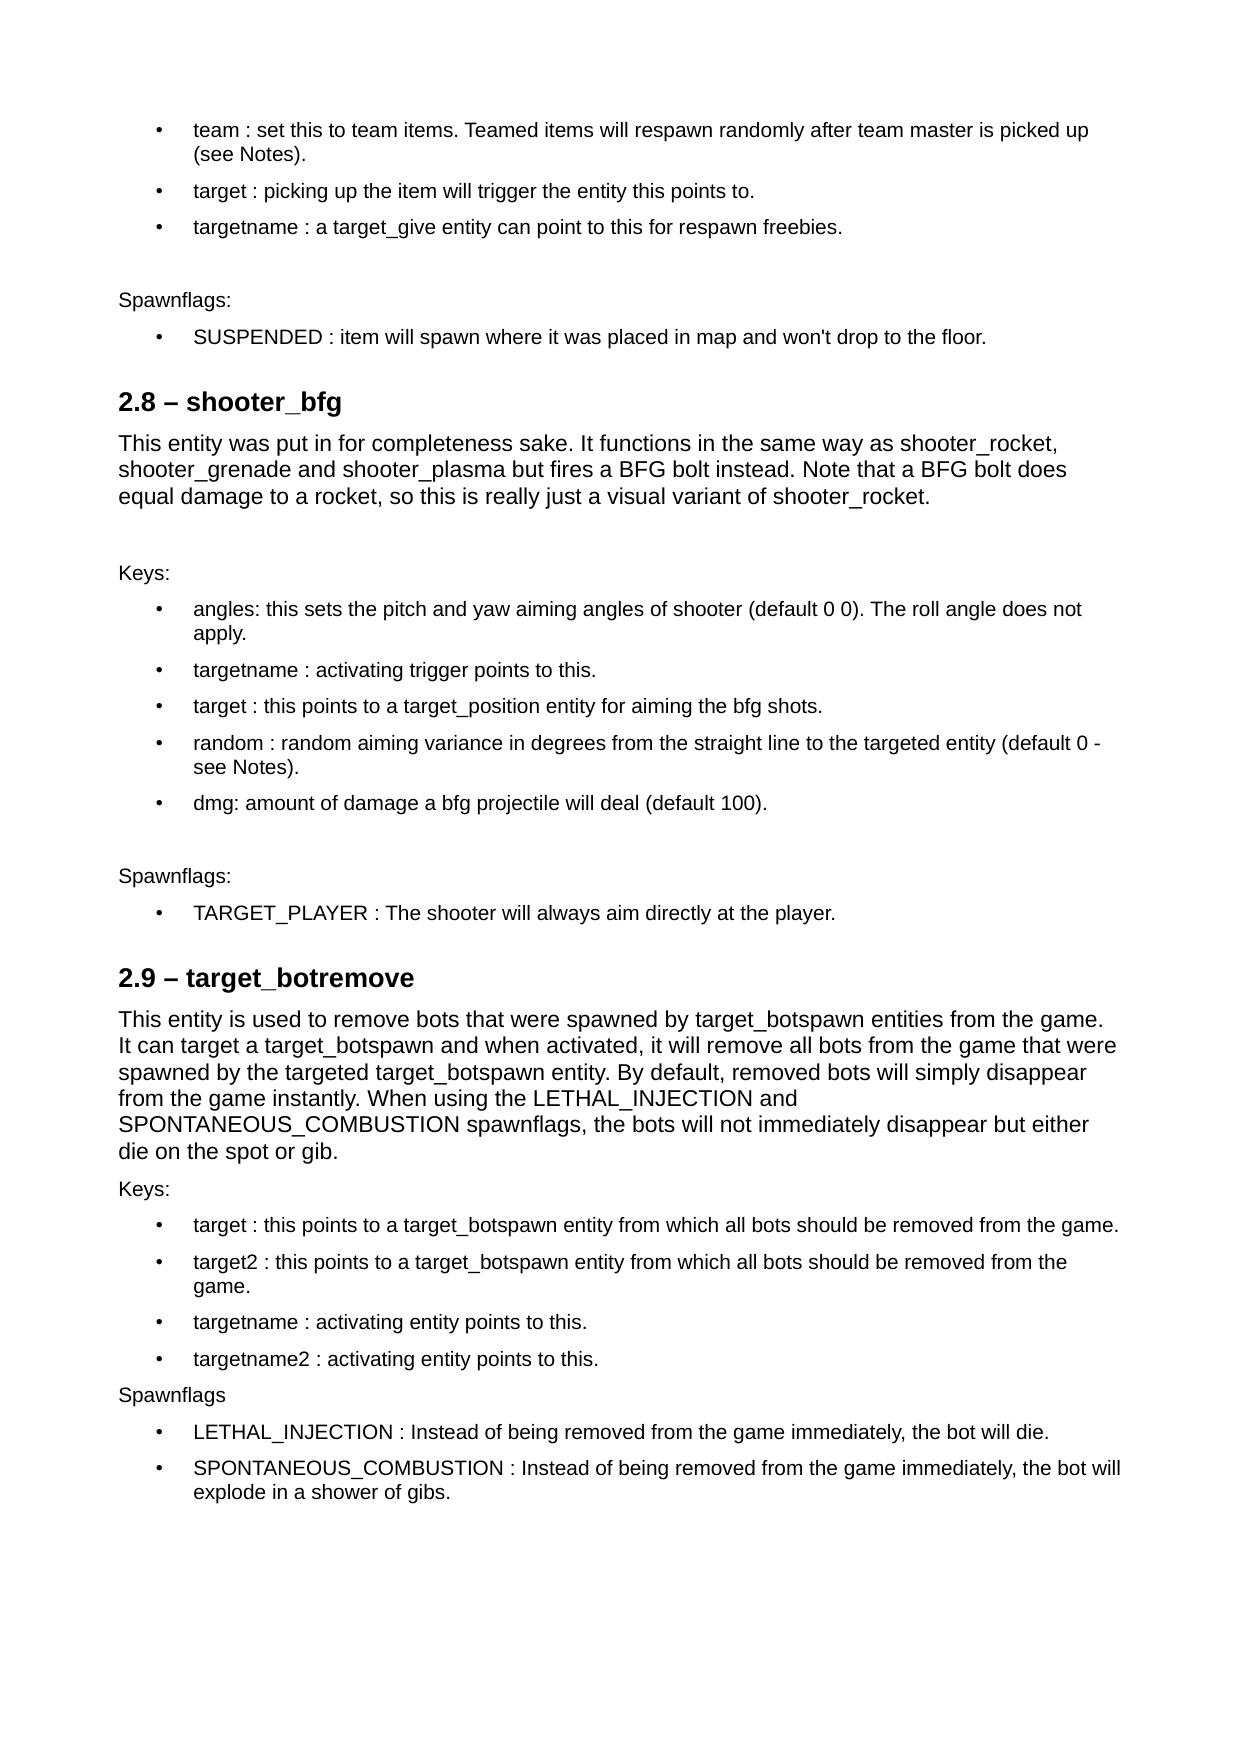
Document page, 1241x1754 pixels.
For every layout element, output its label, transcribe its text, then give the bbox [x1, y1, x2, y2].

list targetname : activating trigger points to this. [156, 657, 1122, 681]
text Keys: [118, 1176, 1122, 1200]
text This entity is used to remove bots that were spawned by target_botspawn entities from the game. It can target a target_botspawn and when activated, it will remove all bots from the game that were spawned by the targeted target_botspawn entity. By default, removed bots will simply disappear from the game instantly. When using the LETHAL_INJECTION and SPONTANEOUS_COMBUSTION spawnflags, the bots will not immediately disappear but either die on the spot or gib. [118, 1006, 1122, 1164]
list target : picking up the item will trigger the entity this points to. [156, 179, 1122, 203]
list SPONTANEOUS_COMBUSTION : Instead of being removed from the game immediately, the bot will explode in a shower of gibs. [156, 1456, 1122, 1504]
subtitle 2.9 – target_botremove [118, 962, 1122, 993]
list TARGET_PLAYER : The shooter will always aim directly at the player. [156, 901, 1122, 924]
list random : random aiming variance in degrees from the straight line to the targeted entity (default 0 - see Notes). [156, 731, 1122, 778]
list LETHAL_INJECTION : Instead of being removed from the game immediately, the bot will die. [156, 1419, 1122, 1444]
list target : this points to a target_position entity for aiming the bfg shots. [156, 694, 1122, 718]
list SUSPENDED : item will spawn where it was placed in map and won't drop to the floor. [156, 325, 1122, 349]
text Spawnflags: [118, 864, 1122, 888]
list target2 : this points to a target_botspawn entity from which all bots should be removed from the game. [156, 1249, 1122, 1297]
list target : this points to a target_botspawn entity from which all bots should be removed from the game. [156, 1213, 1122, 1237]
text Keys: [118, 560, 1122, 584]
list targetname : activating entity points to this. [156, 1310, 1122, 1334]
list targetname2 : activating entity points to this. [156, 1347, 1122, 1371]
list team : set this to team items. Teamed items will respawn randomly after team master is picked up (see Notes). [156, 118, 1122, 166]
text Spawnflags: [118, 288, 1122, 312]
list angles: this sets the pitch and yaw aiming angles of shooter (default 0 0). The roll angle does not apply. [156, 597, 1122, 645]
list targetname : a target_give entity can point to this for respawn freebies. [156, 215, 1122, 239]
text This entity was put in for completeness sake. It functions in the same way as shooter_rocket, shooter_grenade and shooter_plasma but fires a BFG bolt instead. Note that a BFG bolt does equal damage to a rocket, so this is really just a visual variant of shooter_rocket. [118, 430, 1122, 509]
list dmg: amount of damage a bfg projectile will deal (default 100). [156, 791, 1122, 815]
text Spawnflags [118, 1383, 1122, 1407]
subtitle 2.8 – shooter_bfg [118, 386, 1122, 417]
